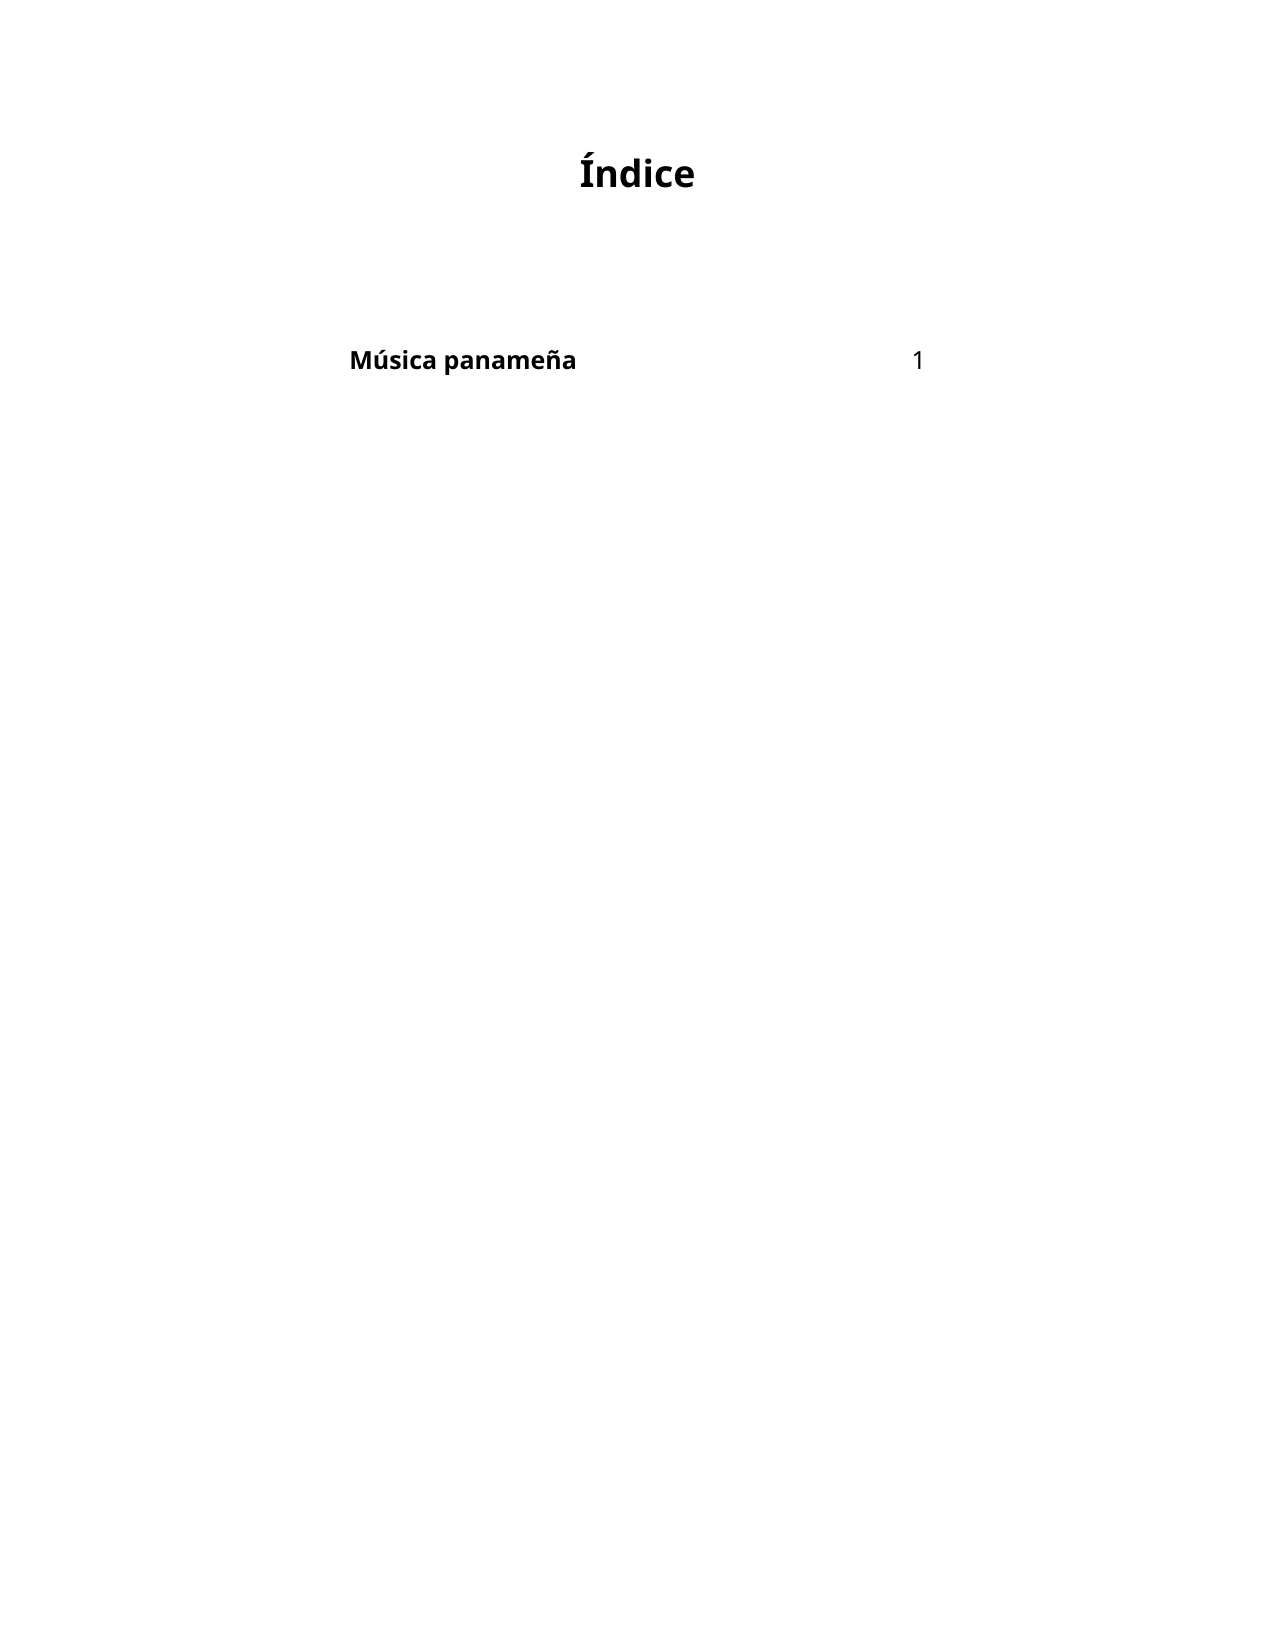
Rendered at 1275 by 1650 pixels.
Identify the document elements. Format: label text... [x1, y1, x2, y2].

table_cell [148, 935, 343, 994]
table_cell [861, 1054, 931, 1114]
table_cell [931, 875, 1127, 934]
table_cell [148, 456, 343, 516]
table_cell [861, 815, 931, 875]
table_header 1 [861, 337, 931, 396]
table_cell [861, 695, 931, 755]
table_cell [344, 994, 861, 1054]
table_cell [148, 1114, 343, 1174]
table_cell [931, 516, 1127, 576]
table_cell [148, 636, 343, 695]
table_cell [148, 875, 343, 934]
table_cell [344, 1114, 861, 1174]
table_cell [931, 1174, 1127, 1233]
table_cell [931, 755, 1127, 815]
table_cell [931, 576, 1127, 636]
table_cell [148, 516, 343, 576]
table_cell [344, 935, 861, 994]
table_cell [344, 576, 861, 636]
table_cell [861, 636, 931, 695]
table_cell [861, 396, 931, 456]
table_cell [861, 1114, 931, 1174]
table_cell [861, 875, 931, 934]
table_cell [931, 456, 1127, 516]
table_cell [344, 636, 861, 695]
table_cell [344, 516, 861, 576]
table_cell [344, 1174, 861, 1233]
table_cell [148, 815, 343, 875]
table_cell [148, 396, 343, 456]
table_cell [148, 994, 343, 1054]
table_cell [148, 755, 343, 815]
table_cell [861, 935, 931, 994]
table_cell [861, 994, 931, 1054]
table_cell [148, 1174, 343, 1233]
table_cell [861, 755, 931, 815]
table_cell [931, 1054, 1127, 1114]
text Índice [148, 148, 1127, 199]
table_header [931, 337, 1127, 396]
table_cell [931, 695, 1127, 755]
table_cell [861, 516, 931, 576]
table_cell [344, 815, 861, 875]
table_header Música panameña [344, 337, 861, 396]
table_cell [931, 636, 1127, 695]
table_cell [344, 695, 861, 755]
table_cell [148, 695, 343, 755]
table_cell [148, 576, 343, 636]
table_header [148, 337, 343, 396]
table_cell [344, 396, 861, 456]
table_cell [861, 456, 931, 516]
table_cell [344, 755, 861, 815]
table_cell [148, 1054, 343, 1114]
table_cell [931, 1114, 1127, 1174]
table_cell [861, 576, 931, 636]
table_cell [344, 456, 861, 516]
table_cell [861, 1174, 931, 1233]
table_cell [931, 994, 1127, 1054]
table_cell [344, 1054, 861, 1114]
table_cell [931, 396, 1127, 456]
table_cell [931, 935, 1127, 994]
table_cell [931, 815, 1127, 875]
table_cell [344, 875, 861, 934]
